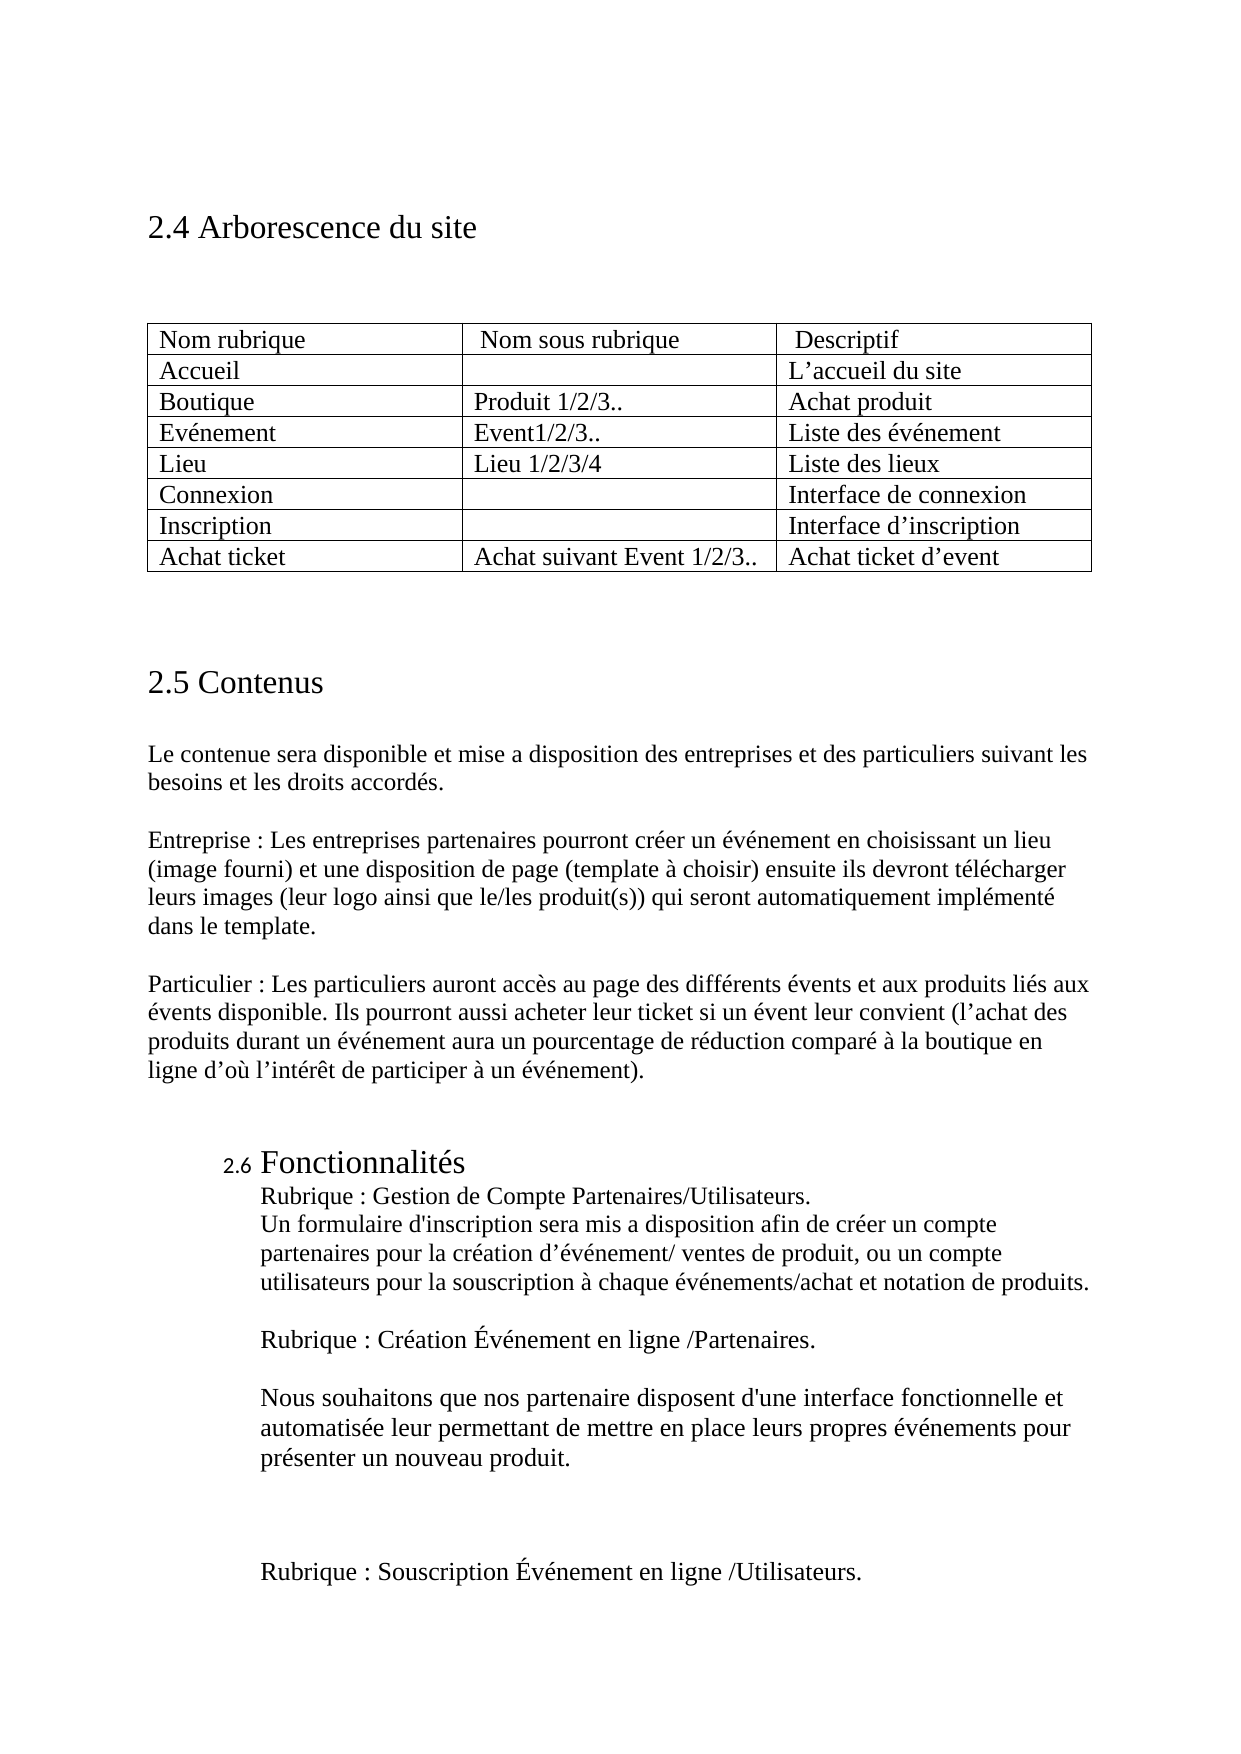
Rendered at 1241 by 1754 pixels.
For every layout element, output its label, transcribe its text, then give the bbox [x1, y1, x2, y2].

table_cell [463, 479, 776, 509]
table_cell Inscription [148, 510, 462, 540]
table_cell Achat ticket [148, 541, 462, 571]
table_cell Lieu [148, 448, 462, 478]
table_header Descriptif [777, 324, 1091, 354]
table_cell Boutique [148, 386, 462, 416]
text 2.4 Arborescence du site [148, 208, 1093, 246]
text Entreprise : Les entreprises partenaires pourront créer un événement en choisissant un lieu (image fourni) et une disposition de page (template à choisir) ensuite ils devront télécharger leurs images (leur logo ainsi que le/les produit(s)) qui seront automatiquement implémenté dans le template. [148, 825, 1093, 940]
text Particulier : Les particuliers auront accès au page des différents évents et aux produits liés aux évents disponible. Ils pourront aussi acheter leur ticket si un évent leur convient (l’achat des produits durant un événement aura un pourcentage de réduction comparé à la boutique en ligne d’où l’intérêt de participer à un événement). [148, 969, 1093, 1084]
table_cell L’accueil du site [777, 355, 1091, 385]
table_cell Achat produit [777, 386, 1091, 416]
table_cell Interface de connexion [777, 479, 1091, 509]
table_cell Interface d’inscription [777, 510, 1091, 540]
table_cell Produit 1/2/3.. [463, 386, 776, 416]
table_cell Achat suivant Event 1/2/3.. [463, 541, 776, 571]
list Un formulaire d'inscription sera mis a disposition afin de créer un compte partenaires pour la création d’événement/ ventes de produit, ou un compte utilisateurs pour la souscription à chaque événements/achat et notation de produits. [223, 1209, 1093, 1296]
table_header Nom sous rubrique [463, 324, 776, 354]
table_cell Evénement [148, 417, 462, 447]
table_header Nom rubrique [148, 324, 462, 354]
list Rubrique : Gestion de Compte Partenaires/Utilisateurs. [223, 1181, 1093, 1209]
table_cell [463, 510, 776, 540]
text Le contenue sera disponible et mise a disposition des entreprises et des particuliers suivant les besoins et les droits accordés. [148, 739, 1093, 796]
table_cell Liste des lieux [777, 448, 1091, 478]
list Rubrique : Souscription Événement en ligne /Utilisateurs. [223, 1556, 1093, 1586]
table_cell Lieu 1/2/3/4 [463, 448, 776, 478]
table_cell Liste des événement [777, 417, 1091, 447]
text 2.5 Contenus [148, 662, 1093, 700]
list Nous souhaitons que nos partenaire disposent d'une interface fonctionnelle et automatisée leur permettant de mettre en place leurs propres événements pour présenter un nouveau produit. [223, 1382, 1093, 1472]
list Fonctionnalités [223, 1142, 1093, 1181]
table_cell Connexion [148, 479, 462, 509]
table_cell Event1/2/3.. [463, 417, 776, 447]
table_cell Accueil [148, 355, 462, 385]
list Rubrique : Création Événement en ligne /Partenaires. [223, 1324, 1093, 1354]
table_cell [463, 355, 776, 385]
table_cell Achat ticket d’event [777, 541, 1091, 571]
